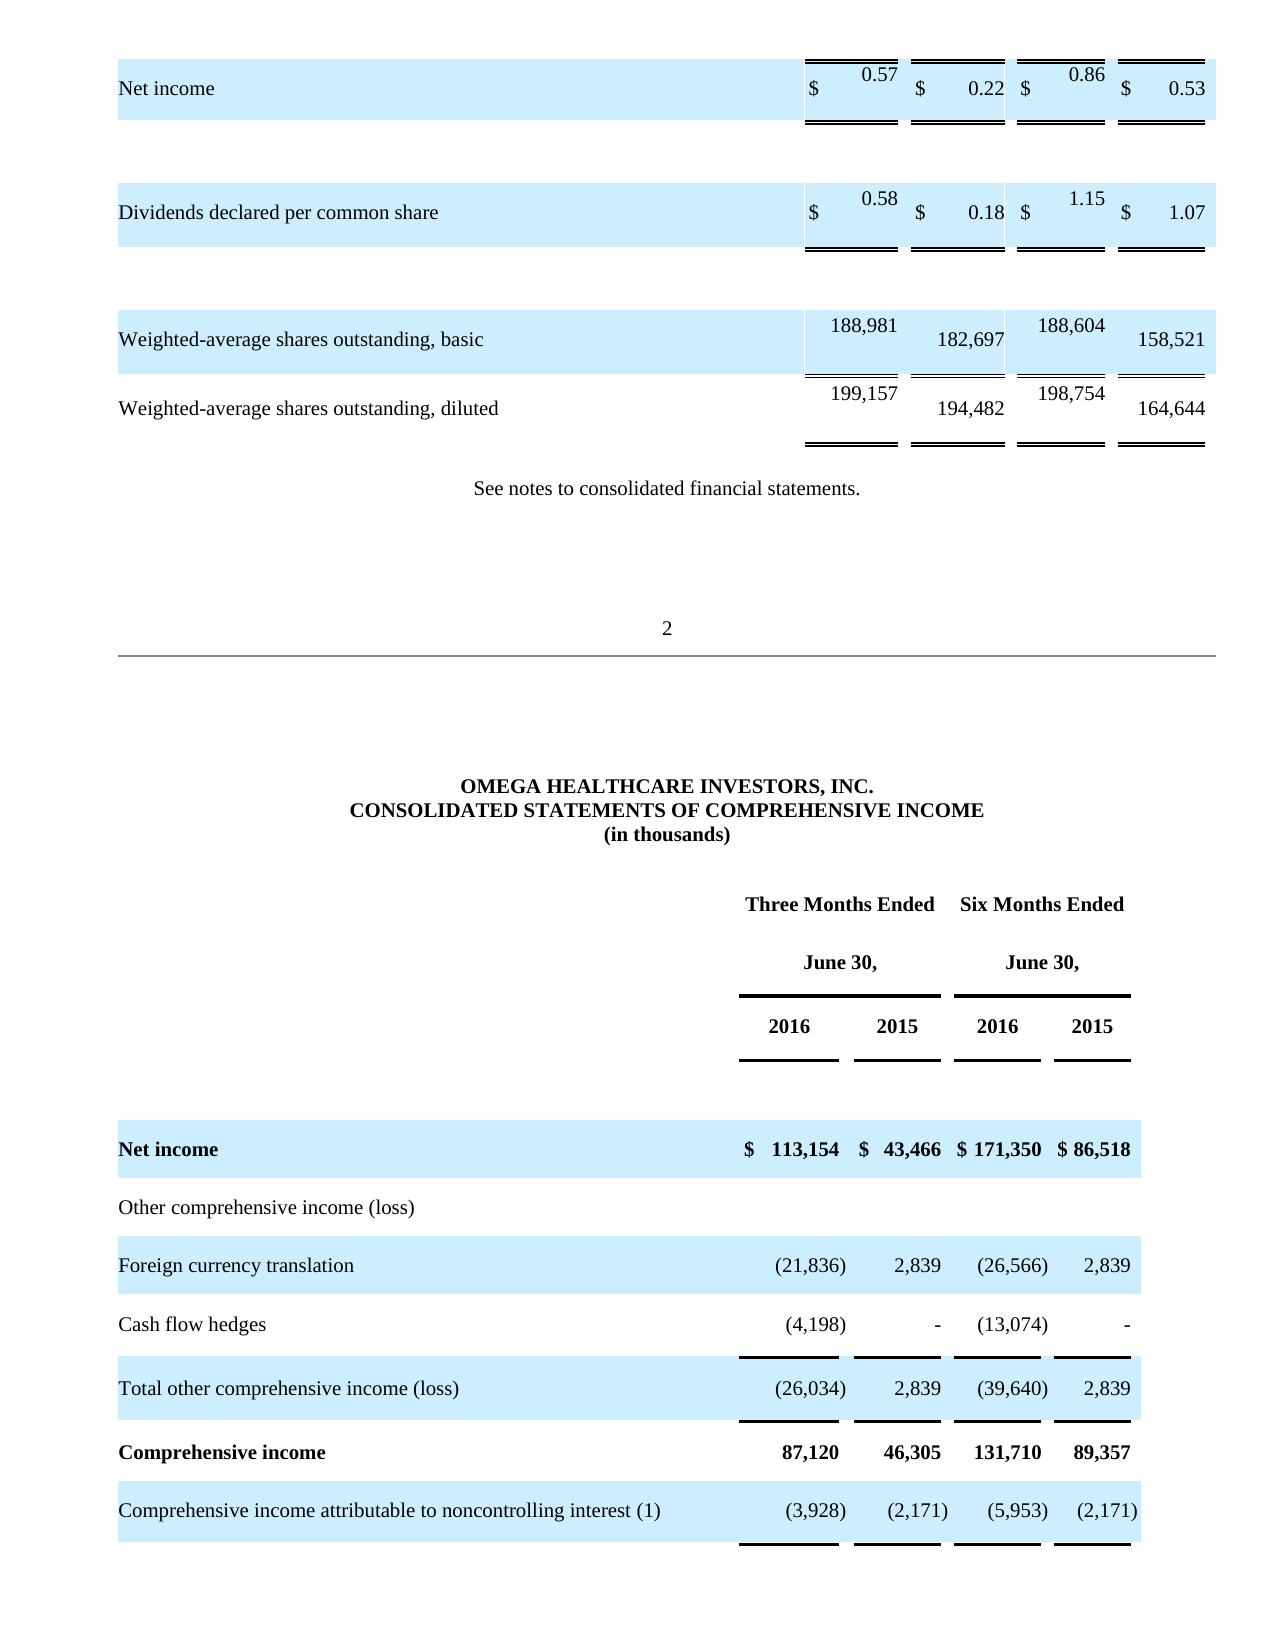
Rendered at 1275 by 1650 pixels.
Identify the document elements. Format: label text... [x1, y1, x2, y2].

text OMEGA HEALTHCARE INVESTORS, INC. [118, 774, 1216, 798]
table_cell [925, 125, 1004, 183]
table_cell [898, 183, 909, 247]
table_cell [739, 1423, 754, 1481]
table_cell [954, 1236, 967, 1294]
table_cell [1054, 1359, 1067, 1420]
table_cell $ [954, 1120, 967, 1178]
table_cell [1005, 183, 1015, 247]
table_cell [1205, 310, 1216, 374]
table_cell Total other comprehensive income (loss) [118, 1356, 737, 1420]
table_cell 2,839 [869, 1359, 941, 1420]
text See notes to consolidated financial statements. [118, 476, 1216, 500]
table_cell [1041, 1059, 1052, 1120]
table_cell [1005, 374, 1015, 442]
table_cell [854, 1062, 941, 1120]
table_cell ) [839, 1356, 851, 1420]
table_cell [1131, 1295, 1141, 1356]
table_cell ) [941, 1481, 951, 1542]
table_cell ) [1041, 1295, 1052, 1356]
table_cell [1105, 310, 1115, 374]
table_cell [898, 120, 909, 183]
table_cell [1131, 1420, 1141, 1481]
table_cell ) [839, 1481, 851, 1542]
table_cell 2,839 [1067, 1359, 1131, 1420]
table_cell [925, 252, 1004, 310]
table_cell 182,697 [925, 310, 1004, 374]
table_cell 2015 [1054, 998, 1131, 1058]
table_cell (3,928 [754, 1481, 839, 1542]
table_cell 0.53 [1131, 64, 1205, 120]
table_cell [1031, 252, 1105, 310]
table_cell Cash flow hedges [118, 1295, 737, 1356]
table_cell [118, 1059, 737, 1120]
table_cell 158,521 [1131, 310, 1205, 374]
table_cell [1205, 183, 1216, 247]
table_cell ) [839, 1236, 851, 1294]
table_cell (2,171 [1067, 1481, 1131, 1542]
table_cell 89,357 [1067, 1423, 1131, 1481]
table_header [1131, 875, 1141, 933]
table_cell 113,154 [754, 1120, 839, 1178]
table_cell (5,953 [967, 1481, 1041, 1542]
table_cell [739, 1236, 754, 1294]
table_cell [954, 1423, 967, 1481]
table_cell Comprehensive income attributable to noncontrolling interest (1) [118, 1481, 737, 1542]
table_cell [1131, 1120, 1141, 1178]
table_cell [1118, 125, 1131, 183]
table_cell (26,034 [754, 1359, 839, 1420]
table_cell [954, 1178, 967, 1236]
table_cell [118, 120, 802, 183]
table_cell [1131, 994, 1141, 1058]
table_cell $ [1118, 64, 1131, 120]
table_cell ) [1041, 1356, 1052, 1420]
table_cell [1041, 1178, 1052, 1236]
table_cell 2015 [854, 998, 941, 1058]
table_cell [1067, 1178, 1131, 1236]
table_cell 188,604 [1031, 310, 1105, 374]
table_cell [754, 1178, 839, 1236]
table_cell [739, 1359, 754, 1420]
table_cell $ [1118, 183, 1131, 247]
table_cell [898, 59, 909, 120]
table_cell $ [805, 183, 819, 247]
table_cell [1017, 378, 1031, 442]
table_cell [118, 247, 802, 310]
table_header Six Months Ended [954, 875, 1131, 933]
table_cell [839, 998, 851, 1058]
table_header Three Months Ended [739, 875, 941, 933]
table_cell [954, 1481, 967, 1542]
table_cell [854, 1236, 869, 1294]
table_cell [941, 1120, 951, 1178]
text 2 [118, 616, 1216, 640]
table_cell [739, 1178, 754, 1236]
text CONSOLIDATED STATEMENTS OF COMPREHENSIVE INCOME [118, 798, 1216, 822]
table_cell [854, 1423, 869, 1481]
table_cell [839, 1420, 851, 1481]
table_cell (2,171 [869, 1481, 941, 1542]
table_cell 199,157 [819, 378, 898, 442]
table_cell ) [1131, 1481, 1141, 1542]
table_cell Comprehensive income [118, 1420, 737, 1481]
table_cell [941, 1178, 951, 1236]
table_cell [1054, 1178, 1067, 1236]
table_cell [954, 1062, 1041, 1120]
table_cell [1105, 59, 1115, 120]
table_cell [1005, 310, 1015, 374]
table_cell [1041, 1420, 1052, 1481]
table_cell $ [805, 64, 819, 120]
table_cell [898, 374, 909, 442]
table_cell [967, 1178, 1041, 1236]
table_cell June 30, [954, 933, 1131, 994]
table_cell 164,644 [1131, 378, 1205, 442]
table_cell [1105, 374, 1115, 442]
table_cell [1131, 1059, 1141, 1120]
table_cell [805, 252, 819, 310]
table_cell 2016 [954, 998, 1041, 1058]
table_cell 194,482 [925, 378, 1004, 442]
table_cell [1205, 374, 1216, 442]
table_cell [739, 1481, 754, 1542]
table_cell ) [1041, 1481, 1052, 1542]
table_cell [1105, 247, 1115, 310]
table_cell 2,839 [1067, 1236, 1131, 1294]
table_cell [1131, 1178, 1141, 1236]
table_cell Foreign currency translation [118, 1236, 737, 1294]
table_cell [1005, 59, 1015, 120]
table_cell [1118, 378, 1131, 442]
table_cell 188,981 [819, 310, 898, 374]
table_cell [941, 1356, 951, 1420]
table_cell [854, 1178, 869, 1236]
table_cell 171,350 [967, 1120, 1041, 1178]
table_cell [839, 1178, 851, 1236]
table_cell Net income [118, 1120, 737, 1178]
table_cell [911, 252, 925, 310]
table_cell [739, 1062, 839, 1120]
table_cell [805, 378, 819, 442]
table_cell [1054, 1062, 1131, 1120]
text (in thousands) [118, 822, 1216, 846]
table_cell 2,839 [869, 1236, 941, 1294]
table_cell [1017, 252, 1031, 310]
table_cell Weighted-average shares outstanding, basic [118, 310, 802, 374]
table_cell [1041, 1120, 1052, 1178]
table_cell 131,710 [967, 1423, 1041, 1481]
table_cell 87,120 [754, 1423, 839, 1481]
table_cell [1131, 1356, 1141, 1420]
table_cell [1131, 933, 1141, 994]
table_cell [911, 310, 925, 374]
table_cell $ [854, 1120, 869, 1178]
table_cell [869, 1178, 941, 1236]
table_cell $ [739, 1120, 754, 1178]
table_cell [805, 125, 819, 183]
table_cell [854, 1295, 869, 1356]
table_cell [911, 125, 925, 183]
table_cell [1017, 310, 1031, 374]
table_cell $ [1017, 64, 1031, 120]
table_cell [1131, 252, 1205, 310]
table_cell $ [911, 64, 925, 120]
table_cell - [869, 1295, 941, 1356]
table_header [941, 875, 951, 933]
table_cell ) [1041, 1236, 1052, 1294]
table_cell [118, 933, 737, 994]
table_cell (39,640 [967, 1359, 1041, 1420]
table_cell [1205, 247, 1216, 310]
table_cell [1131, 1236, 1141, 1294]
table_cell [1131, 125, 1205, 183]
table_cell [941, 1295, 951, 1356]
table_cell [1054, 1236, 1067, 1294]
table_cell [941, 1059, 951, 1120]
table_cell [1054, 1295, 1067, 1356]
table_cell Weighted-average shares outstanding, diluted [118, 374, 802, 442]
table_cell [1005, 247, 1015, 310]
table_cell [839, 1059, 851, 1120]
table_cell 0.86 [1031, 64, 1105, 120]
table_cell [1017, 125, 1031, 183]
table_cell 46,305 [869, 1423, 941, 1481]
table_cell 0.22 [925, 64, 1004, 120]
table_cell 2016 [739, 998, 839, 1058]
table_cell [819, 125, 898, 183]
table_cell [1005, 120, 1015, 183]
table_cell (13,074 [967, 1295, 1041, 1356]
table_cell [1105, 183, 1115, 247]
table_cell [898, 310, 909, 374]
table_cell [1054, 1481, 1067, 1542]
table_cell [1118, 310, 1131, 374]
table_cell [911, 378, 925, 442]
table_cell [1031, 125, 1105, 183]
table_header [118, 875, 737, 933]
table_cell [954, 1295, 967, 1356]
table_cell (26,566 [967, 1236, 1041, 1294]
table_cell [1041, 998, 1052, 1058]
table_cell [805, 310, 819, 374]
table_cell - [1067, 1295, 1131, 1356]
table_cell [839, 1120, 851, 1178]
table_cell 198,754 [1031, 378, 1105, 442]
table_cell [941, 994, 951, 1058]
table_cell [854, 1481, 869, 1542]
table_cell 0.58 [819, 183, 898, 247]
table_cell [1054, 1423, 1067, 1481]
table_cell 1.15 [1031, 183, 1105, 247]
table_cell [1105, 120, 1115, 183]
table_cell [819, 252, 898, 310]
table_cell ) [839, 1295, 851, 1356]
table_cell [118, 994, 737, 1058]
table_cell (4,198 [754, 1295, 839, 1356]
table_cell Net income [118, 59, 802, 120]
table_cell 1.07 [1131, 183, 1205, 247]
table_cell [1205, 120, 1216, 183]
table_cell Dividends declared per common share [118, 183, 802, 247]
table_cell June 30, [739, 933, 941, 994]
table_cell [854, 1359, 869, 1420]
table_cell (21,836 [754, 1236, 839, 1294]
table_cell 0.57 [819, 64, 898, 120]
table_cell [1118, 252, 1131, 310]
table_cell 0.18 [925, 183, 1004, 247]
table_cell $ [911, 183, 925, 247]
table_cell $ [1054, 1120, 1067, 1178]
table_cell [941, 933, 951, 994]
table_cell [739, 1295, 754, 1356]
table_cell [898, 247, 909, 310]
table_cell [1205, 59, 1216, 120]
table_cell $ [1017, 183, 1031, 247]
table_cell Other comprehensive income (loss) [118, 1178, 737, 1236]
table_cell 86,518 [1067, 1120, 1131, 1178]
table_cell [941, 1236, 951, 1294]
table_cell [941, 1420, 951, 1481]
table_cell [954, 1359, 967, 1420]
table_cell 43,466 [869, 1120, 941, 1178]
